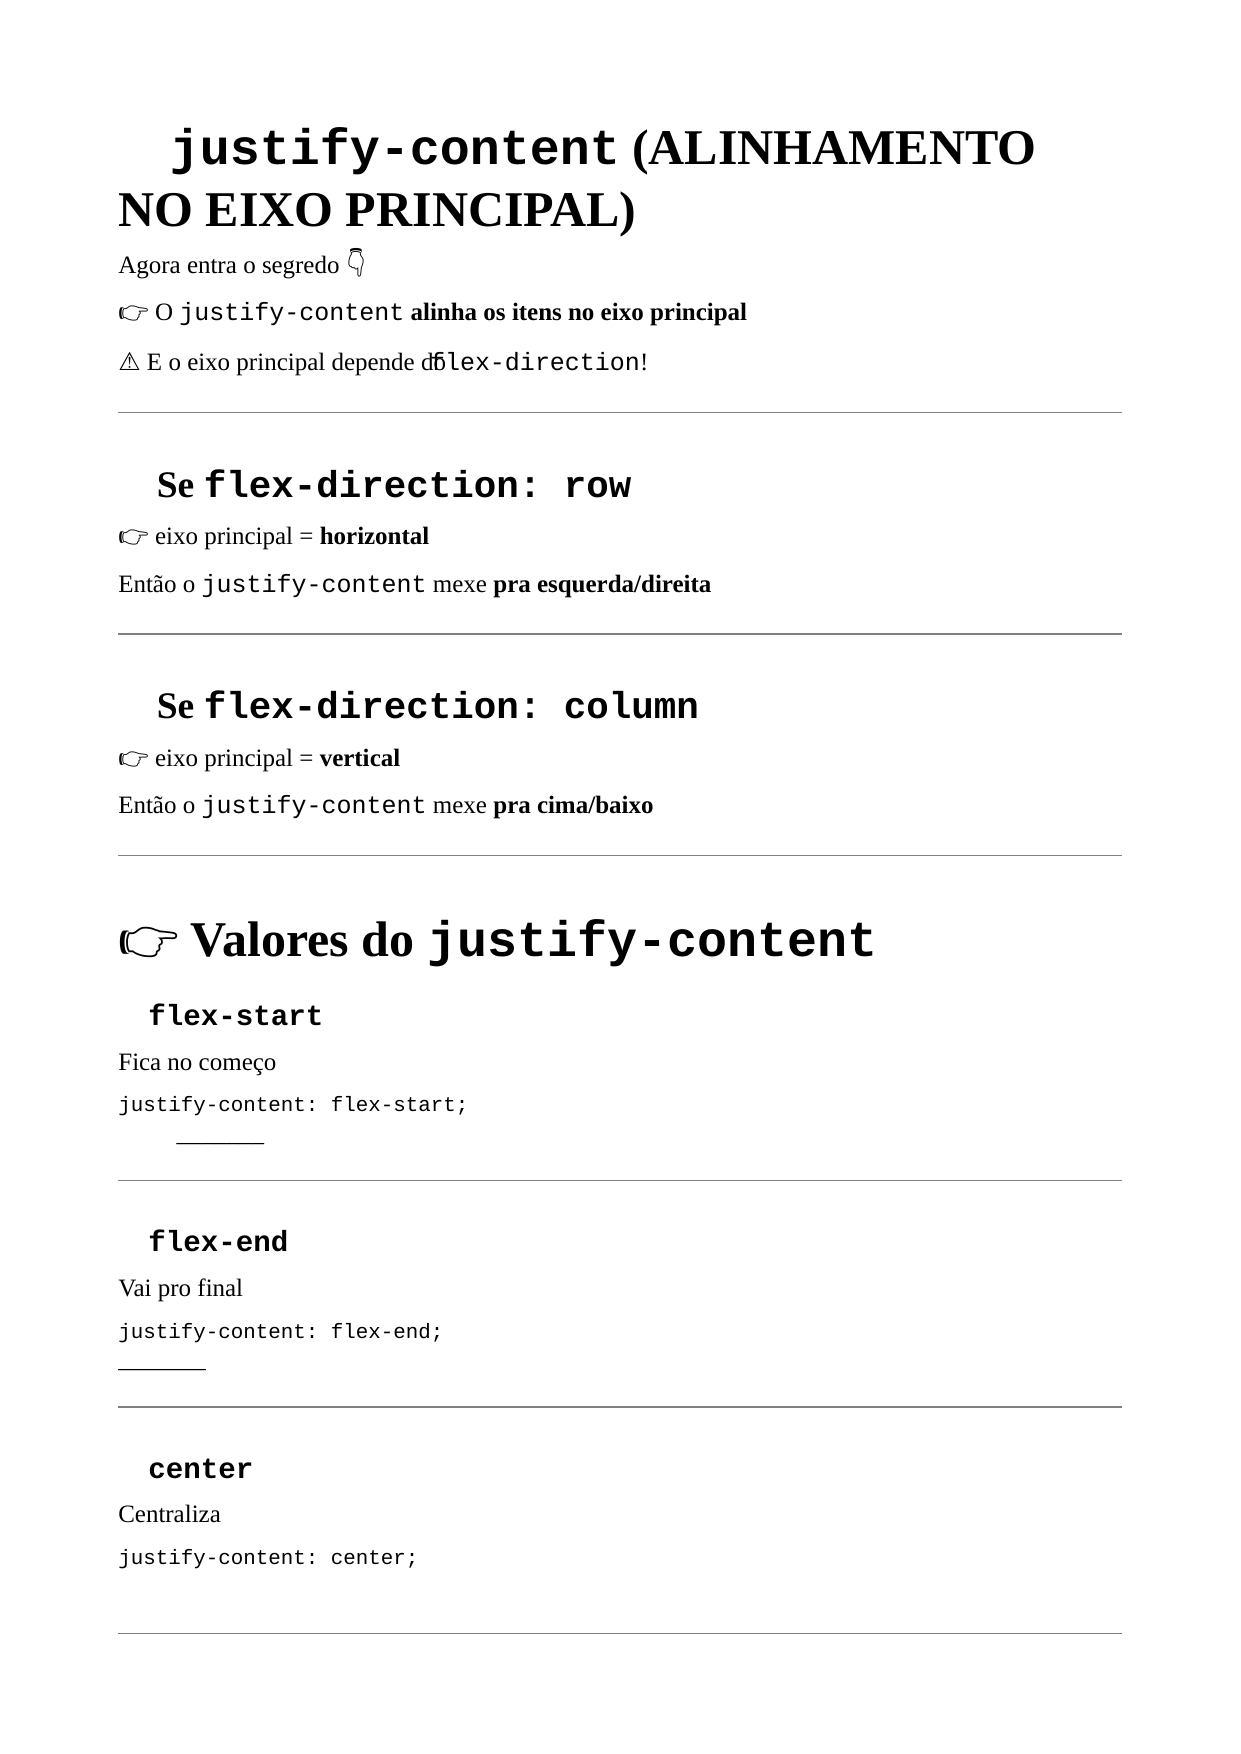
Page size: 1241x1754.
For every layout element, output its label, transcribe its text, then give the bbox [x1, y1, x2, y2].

text ⚠️ E o eixo principal depende do flex-direction! [118, 347, 1122, 378]
text Então o justify-content mexe pra cima/baixo [118, 790, 1122, 821]
subtitle 🎯 Se flex-direction: row [118, 462, 1122, 509]
subtitle 🔶 justify-content (ALINHAMENTO NO EIXO PRINCIPAL) [118, 118, 1122, 237]
text 🧱🧱🧱 [118, 1571, 1122, 1599]
text 🧱🧱🧱_______ [118, 1118, 1122, 1147]
text justify-content: flex-start; [118, 1094, 1122, 1118]
subtitle 👉 Valores do justify-content [118, 909, 1122, 971]
text justify-content: center; [118, 1547, 1122, 1571]
text Então o justify-content mexe pra esquerda/direita [118, 569, 1122, 600]
text Fica no começo [118, 1047, 1122, 1076]
text Vai pro final [118, 1273, 1122, 1302]
text Agora entra o segredo 👇 [118, 250, 1122, 278]
subtitle 🎯 Se flex-direction: column [118, 684, 1122, 730]
text 👉 O justify-content alinha os itens no eixo principal [118, 297, 1122, 328]
text 👉 eixo principal = horizontal [118, 521, 1122, 550]
subtitle 🔹 flex-start [118, 998, 1122, 1034]
text Centraliza [118, 1499, 1122, 1528]
text justify-content: flex-end; [118, 1321, 1122, 1344]
text _______🧱🧱🧱 [118, 1344, 1122, 1373]
subtitle 🔹 center [118, 1451, 1122, 1487]
subtitle 🔹 flex-end [118, 1224, 1122, 1261]
text 👉 eixo principal = vertical [118, 743, 1122, 771]
